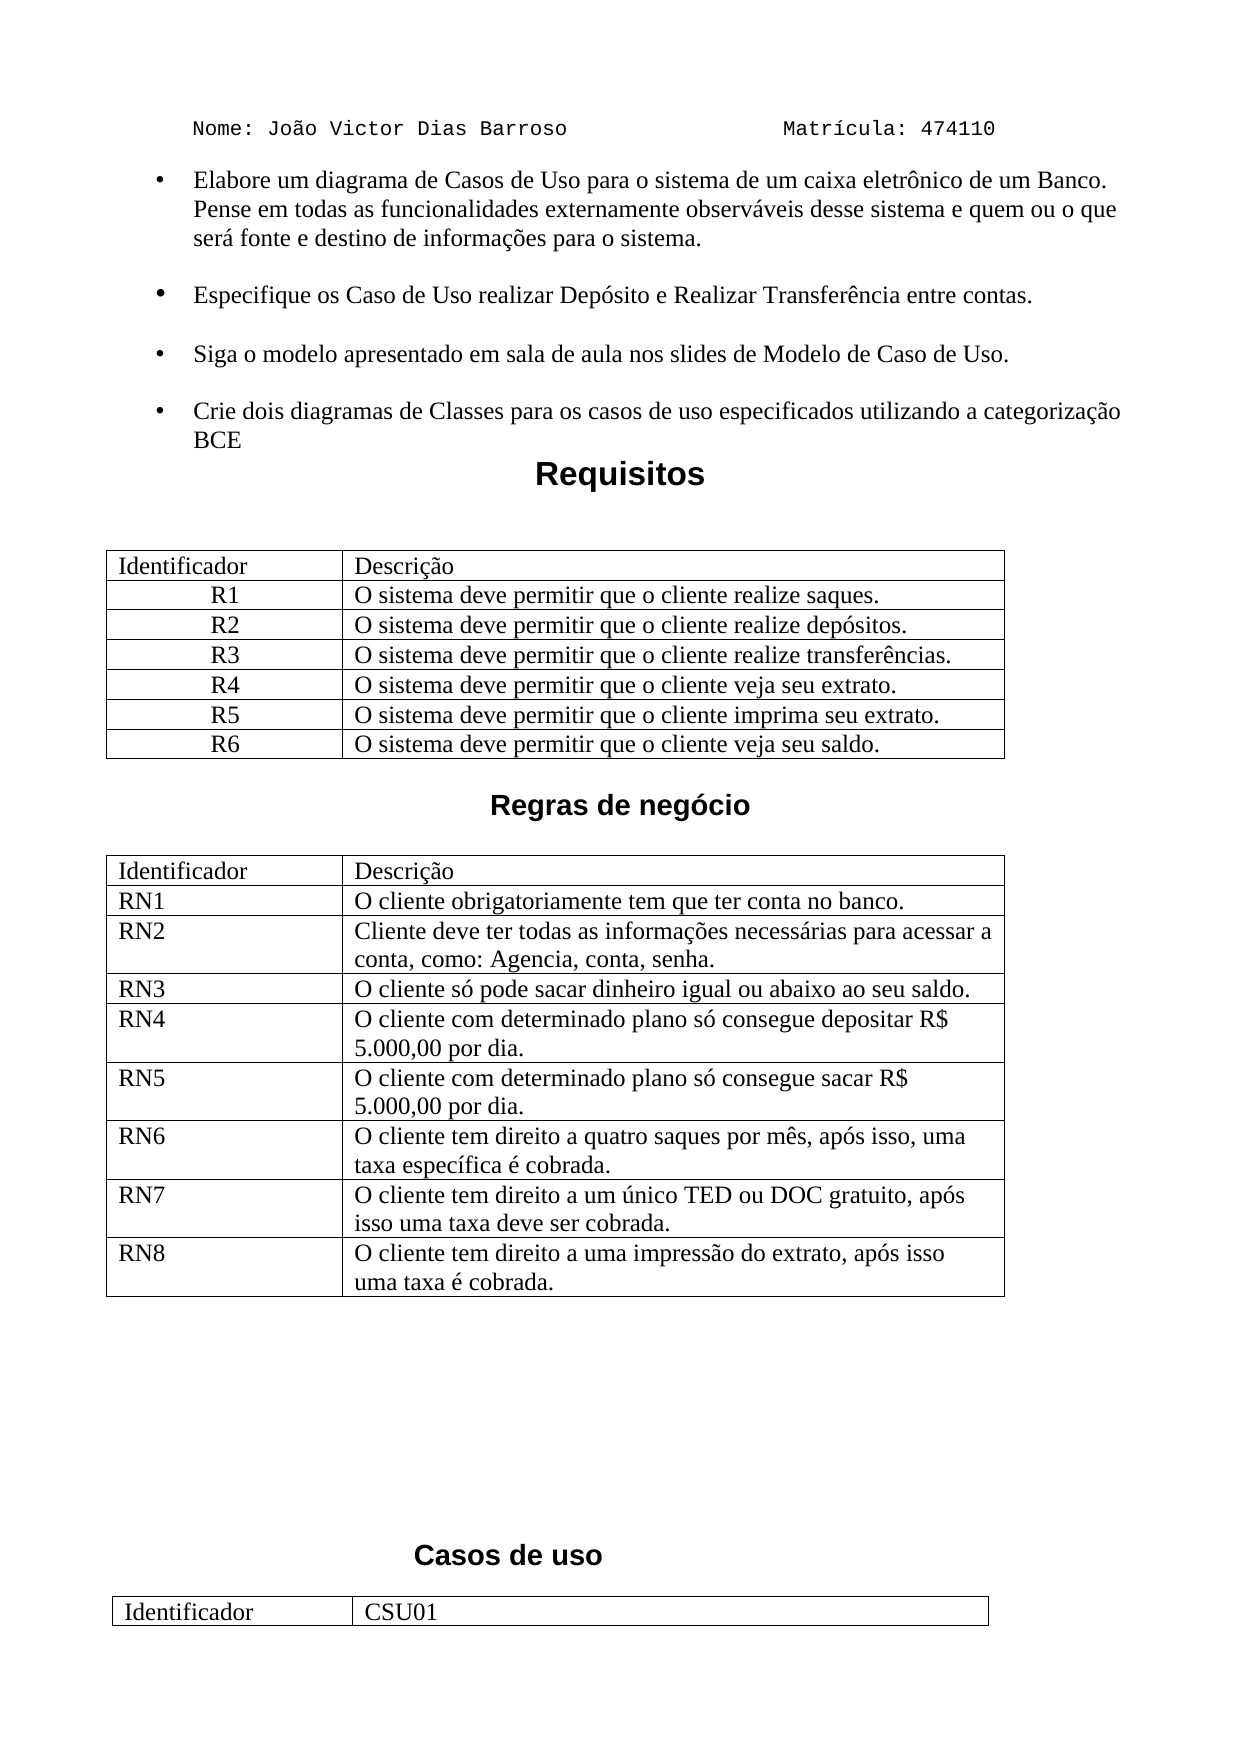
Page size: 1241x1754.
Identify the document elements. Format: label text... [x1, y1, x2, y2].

table_cell R2 [107, 610, 342, 639]
table_header Identificador [107, 551, 342, 579]
table_cell RN3 [107, 974, 342, 1003]
table_cell O cliente tem direito a quatro saques por mês, após isso, uma taxa específica é cobrada. [343, 1121, 1004, 1179]
table_cell R1 [107, 581, 342, 609]
table_cell O cliente só pode sacar dinheiro igual ou abaixo ao seu saldo. [343, 974, 1004, 1003]
table_cell R4 [107, 670, 342, 699]
table_cell O sistema deve permitir que o cliente veja seu saldo. [343, 730, 1004, 758]
table_cell O sistema deve permitir que o cliente imprima seu extrato. [343, 700, 1004, 728]
table_cell O sistema deve permitir que o cliente veja seu extrato. [343, 670, 1004, 699]
text Requisitos [118, 454, 1122, 492]
table_cell O cliente tem direito a um único TED ou DOC gratuito, após isso uma taxa deve ser cobrada. [343, 1180, 1004, 1237]
table_header Descrição [343, 551, 1004, 579]
list Especifique os Caso de Uso realizar Depósito e Realizar Transferência entre contas. [156, 280, 1122, 310]
text Regras de negócio [118, 788, 1122, 822]
table_cell O sistema deve permitir que o cliente realize saques. [343, 581, 1004, 609]
text Casos de uso [118, 1538, 1122, 1572]
table_header Identificador [107, 856, 342, 885]
table_cell R6 [107, 730, 342, 758]
table_cell R3 [107, 640, 342, 669]
table_cell RN5 [107, 1063, 342, 1120]
list Siga o modelo apresentado em sala de aula nos slides de Modelo de Caso de Uso. [156, 339, 1122, 368]
table_cell O sistema deve permitir que o cliente realize depósitos. [343, 610, 1004, 639]
list Elabore um diagrama de Casos de Uso para o sistema de um caixa eletrônico de um Banco. Pense em todas as funcionalidades externamente observáveis desse sistema e quem ou o que será fonte e destino de informações para o sistema. [156, 165, 1122, 252]
table_cell RN8 [107, 1238, 342, 1296]
table_cell RN2 [107, 916, 342, 973]
table_cell O cliente tem direito a uma impressão do extrato, após isso uma taxa é cobrada. [343, 1238, 1004, 1296]
table_cell RN6 [107, 1121, 342, 1179]
table_cell RN4 [107, 1004, 342, 1062]
table_header Identificador [113, 1597, 352, 1625]
table_cell RN1 [107, 886, 342, 915]
table_cell R5 [107, 700, 342, 728]
text Nome: João Victor Dias Barroso Matrícula: 474110 [118, 118, 1122, 142]
table_header Descrição [343, 856, 1004, 885]
list Crie dois diagramas de Classes para os casos de uso especificados utilizando a categorização BCE [156, 396, 1122, 454]
table_cell O sistema deve permitir que o cliente realize transferências. [343, 640, 1004, 669]
table_header CSU01 [353, 1597, 988, 1625]
table_cell Cliente deve ter todas as informações necessárias para acessar a conta, como: Agencia, conta, senha. [343, 916, 1004, 973]
table_cell O cliente com determinado plano só consegue sacar R$ 5.000,00 por dia. [343, 1063, 1004, 1120]
table_cell O cliente com determinado plano só consegue depositar R$ 5.000,00 por dia. [343, 1004, 1004, 1062]
table_cell RN7 [107, 1180, 342, 1237]
table_cell O cliente obrigatoriamente tem que ter conta no banco. [343, 886, 1004, 915]
